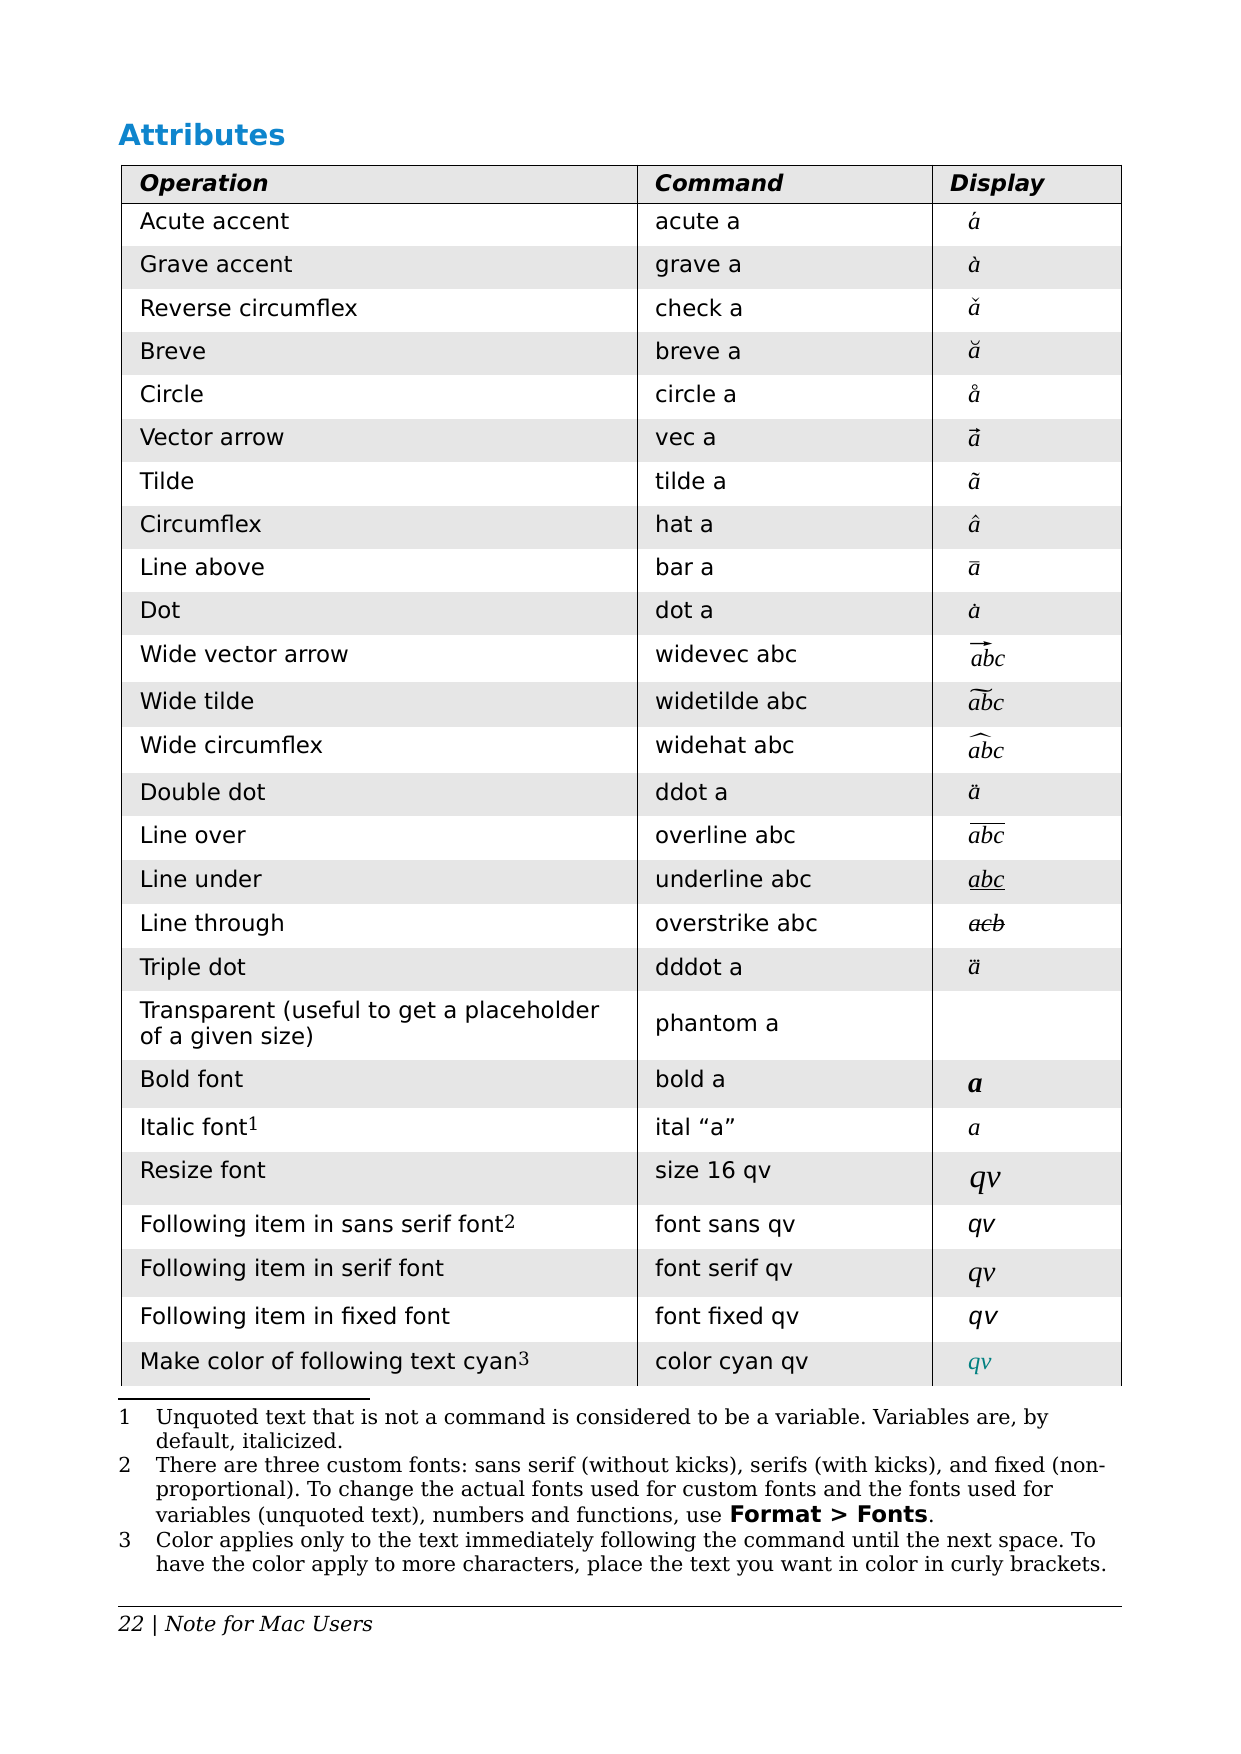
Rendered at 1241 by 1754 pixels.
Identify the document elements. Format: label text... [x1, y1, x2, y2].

table_cell font fixed qv [638, 1297, 932, 1342]
table_cell [933, 506, 1121, 549]
table_cell [933, 1297, 1121, 1342]
table_cell [933, 289, 1121, 332]
table_cell underline abc [638, 860, 932, 904]
table_cell Make color of following text cyan [122, 1342, 637, 1386]
table_cell size 16 qv [638, 1152, 932, 1205]
table_cell Following item in serif font [122, 1249, 637, 1297]
table_cell [933, 246, 1121, 289]
table_cell font sans qv [638, 1205, 932, 1249]
table_cell bold a [638, 1060, 932, 1108]
table_cell overstrike abc [638, 904, 932, 948]
table_cell Acute accent [122, 204, 637, 246]
table_cell tilde a [638, 463, 932, 506]
table_header Operation [122, 166, 637, 203]
table_cell dddot a [638, 948, 932, 991]
table_cell Circle [122, 375, 637, 418]
table_cell [933, 592, 1121, 635]
table_cell check a [638, 289, 932, 332]
table_header Display [933, 166, 1121, 203]
table_cell Wide tilde [122, 682, 637, 727]
table_cell [933, 948, 1121, 991]
table_cell widevec abc [638, 635, 932, 682]
table_cell acute a [638, 204, 932, 246]
table_cell [933, 463, 1121, 506]
table_cell font serif qv [638, 1249, 932, 1297]
table_cell Double dot [122, 773, 637, 816]
table_cell Tilde [122, 463, 637, 506]
table_cell [933, 860, 1121, 904]
table_cell Grave accent [122, 246, 637, 289]
table_cell Line over [122, 816, 637, 860]
table_cell [933, 332, 1121, 375]
table_cell Following item in sans serif font [122, 1205, 637, 1249]
table_cell [933, 816, 1121, 860]
table_cell [933, 904, 1121, 948]
table_cell Line under [122, 860, 637, 904]
table_cell [933, 375, 1121, 418]
table_cell [933, 682, 1121, 727]
table_cell [933, 1249, 1121, 1297]
table_cell widetilde abc [638, 682, 932, 727]
table_cell Following item in fixed font [122, 1297, 637, 1342]
table_cell [933, 773, 1121, 816]
table_cell Dot [122, 592, 637, 635]
table_cell Bold font [122, 1060, 637, 1108]
table_cell [933, 419, 1121, 462]
table_cell bar a [638, 549, 932, 592]
table_cell breve a [638, 332, 932, 375]
table_cell [933, 1060, 1121, 1108]
table_cell ital “a” [638, 1108, 932, 1152]
table_cell hat a [638, 506, 932, 549]
table_cell Line above [122, 549, 637, 592]
table_cell Resize font [122, 1152, 637, 1205]
table_cell [933, 1152, 1121, 1205]
table_cell Wide vector arrow [122, 635, 637, 682]
table_cell Breve [122, 332, 637, 375]
table_cell Reverse circumflex [122, 289, 637, 332]
table_cell vec a [638, 419, 932, 462]
table_cell [933, 991, 1121, 1060]
table_cell Vector arrow [122, 419, 637, 462]
table_cell Transparent (useful to get a placeholder of a given size) [122, 991, 637, 1060]
table_cell phantom a [638, 991, 932, 1060]
table_cell ddot a [638, 773, 932, 816]
table_cell circle a [638, 375, 932, 418]
table_cell [933, 204, 1121, 246]
table_cell [933, 635, 1121, 682]
table_header Command [638, 166, 932, 203]
table_cell Line through [122, 904, 637, 948]
subtitle Attributes [118, 118, 1122, 152]
table_cell Wide circumflex [122, 727, 637, 773]
table_cell Italic font [122, 1108, 637, 1152]
table_cell overline abc [638, 816, 932, 860]
table_cell [933, 1342, 1121, 1386]
table_cell grave a [638, 246, 932, 289]
table_cell dot a [638, 592, 932, 635]
table_cell [933, 549, 1121, 592]
table_cell [933, 1205, 1121, 1249]
table_cell Triple dot [122, 948, 637, 991]
table_cell widehat abc [638, 727, 932, 773]
table_cell Circumflex [122, 506, 637, 549]
table_cell color cyan qv [638, 1342, 932, 1386]
table_cell [933, 727, 1121, 773]
table_cell [933, 1108, 1121, 1152]
